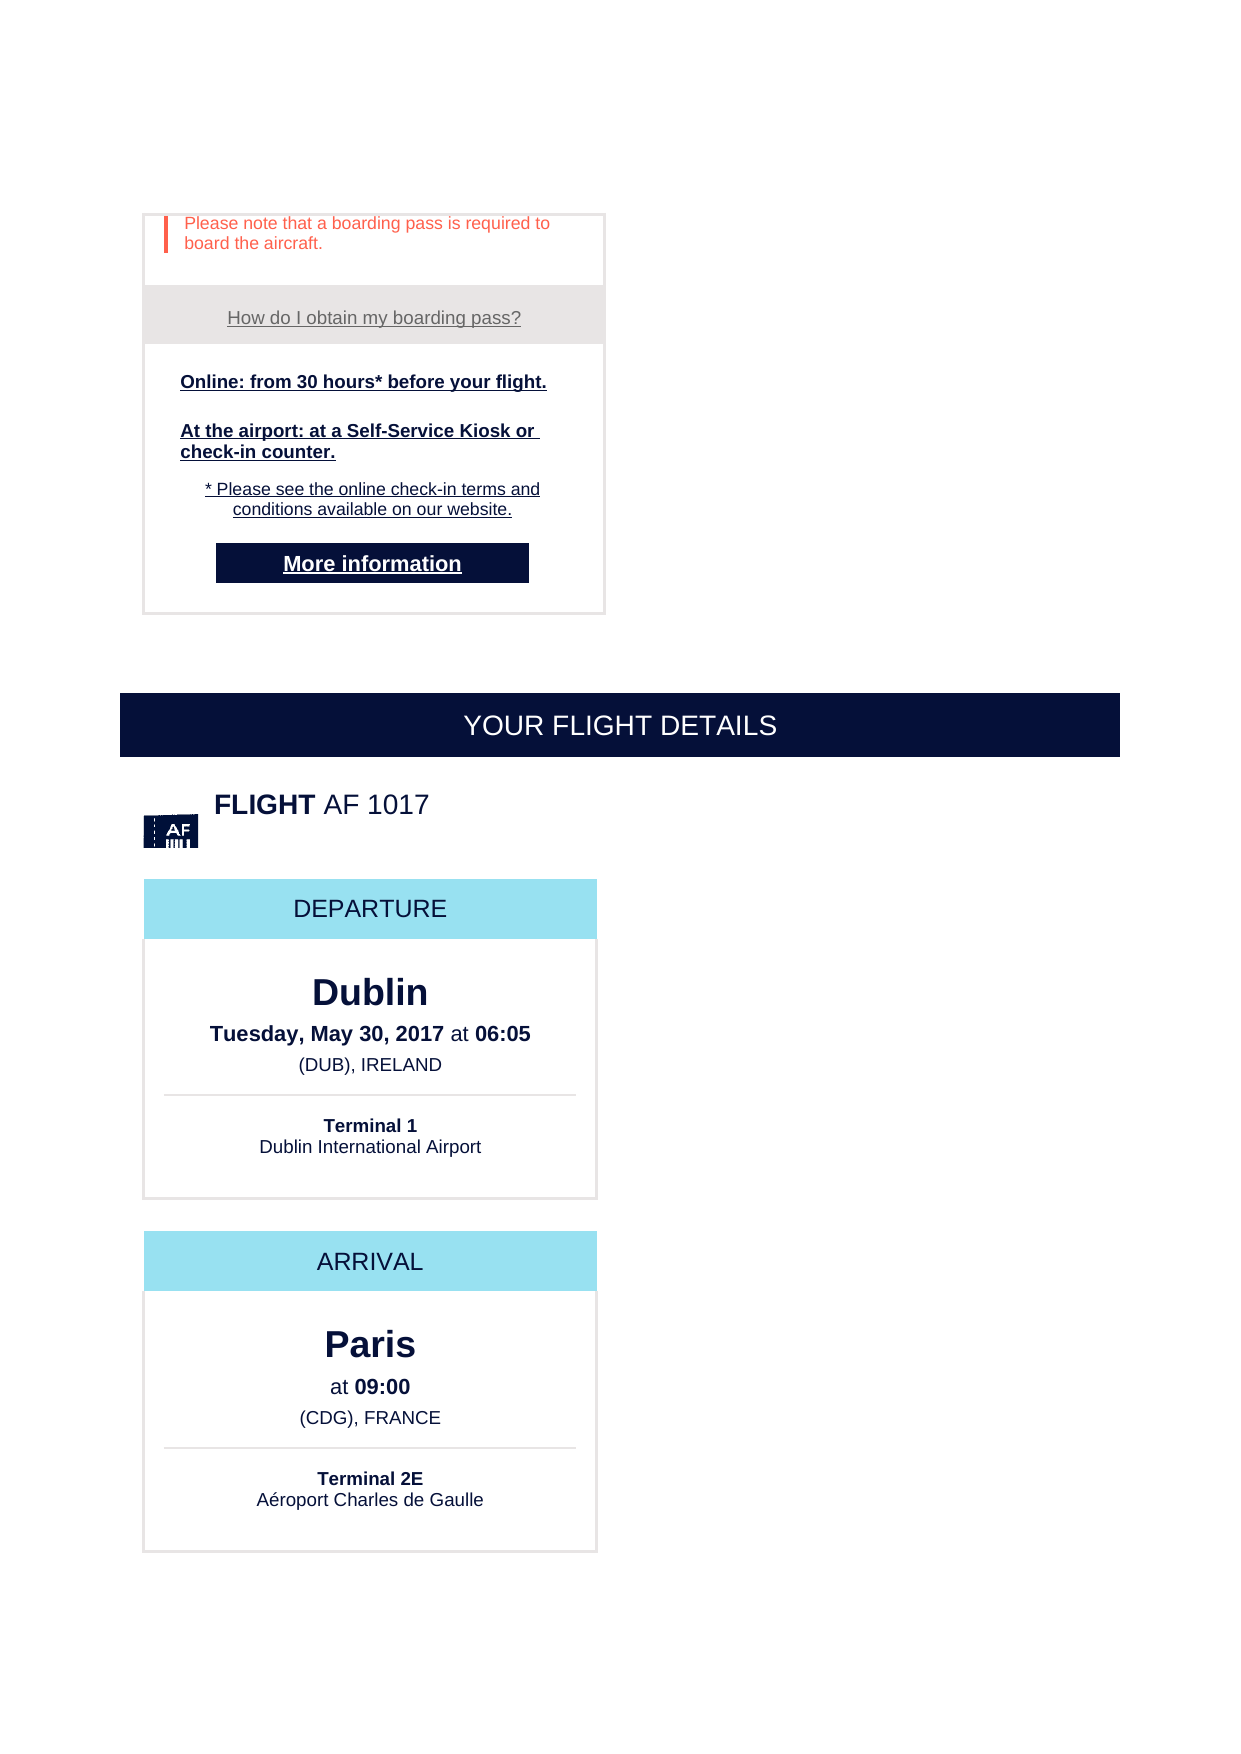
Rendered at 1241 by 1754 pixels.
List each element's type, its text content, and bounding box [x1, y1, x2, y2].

table_header [120, 150, 1120, 678]
table_cell [164, 404, 180, 463]
table_header How do I obtain my boarding pass? [145, 291, 603, 344]
table_cell [145, 216, 603, 285]
table_cell Terminal 2E [164, 1449, 576, 1489]
table_header [145, 939, 595, 1197]
table_header YOUR FLIGHT DETAILS [120, 693, 1120, 757]
table_header Please note that a boarding pass is required to board the aircraft. [169, 216, 581, 253]
table_cell Dublin International Airport [164, 1136, 576, 1158]
table_header Dublin [164, 970, 576, 1021]
table_header [164, 367, 180, 404]
table_cell Tuesday, May 30, 2017 at 06:05 [164, 1021, 576, 1054]
table_cell [144, 1200, 597, 1231]
table_header [164, 216, 168, 253]
table_cell [144, 1553, 597, 1584]
table_header FLIGHT AF 1017 [144, 773, 1097, 847]
table_cell [145, 478, 603, 612]
table_cell (CDG), FRANCE [164, 1407, 576, 1447]
table_cell Terminal 1 [164, 1096, 576, 1136]
table_cell [144, 848, 1097, 1584]
table_header More information [216, 543, 529, 583]
table_header [145, 344, 603, 478]
table_header [120, 757, 1120, 773]
table_cell Aéroport Charles de Gaulle [164, 1489, 576, 1510]
table_header DEPARTURE [144, 879, 597, 939]
table_header [120, 678, 1120, 693]
table_cell (DUB), IRELAND [164, 1054, 576, 1094]
table_header ARRIVAL [144, 1231, 597, 1291]
table_header Online: from 30 hours* before your flight. [180, 367, 581, 404]
table_header [145, 1291, 595, 1549]
table_header Paris [164, 1323, 576, 1374]
table_cell at 09:00 [164, 1374, 576, 1407]
table_header * Please see the online check-in terms and conditions available on our website. [164, 478, 581, 527]
table_cell At the airport: at a Self-Service Kiosk or check-in counter. [180, 404, 581, 463]
table_cell [164, 527, 581, 583]
